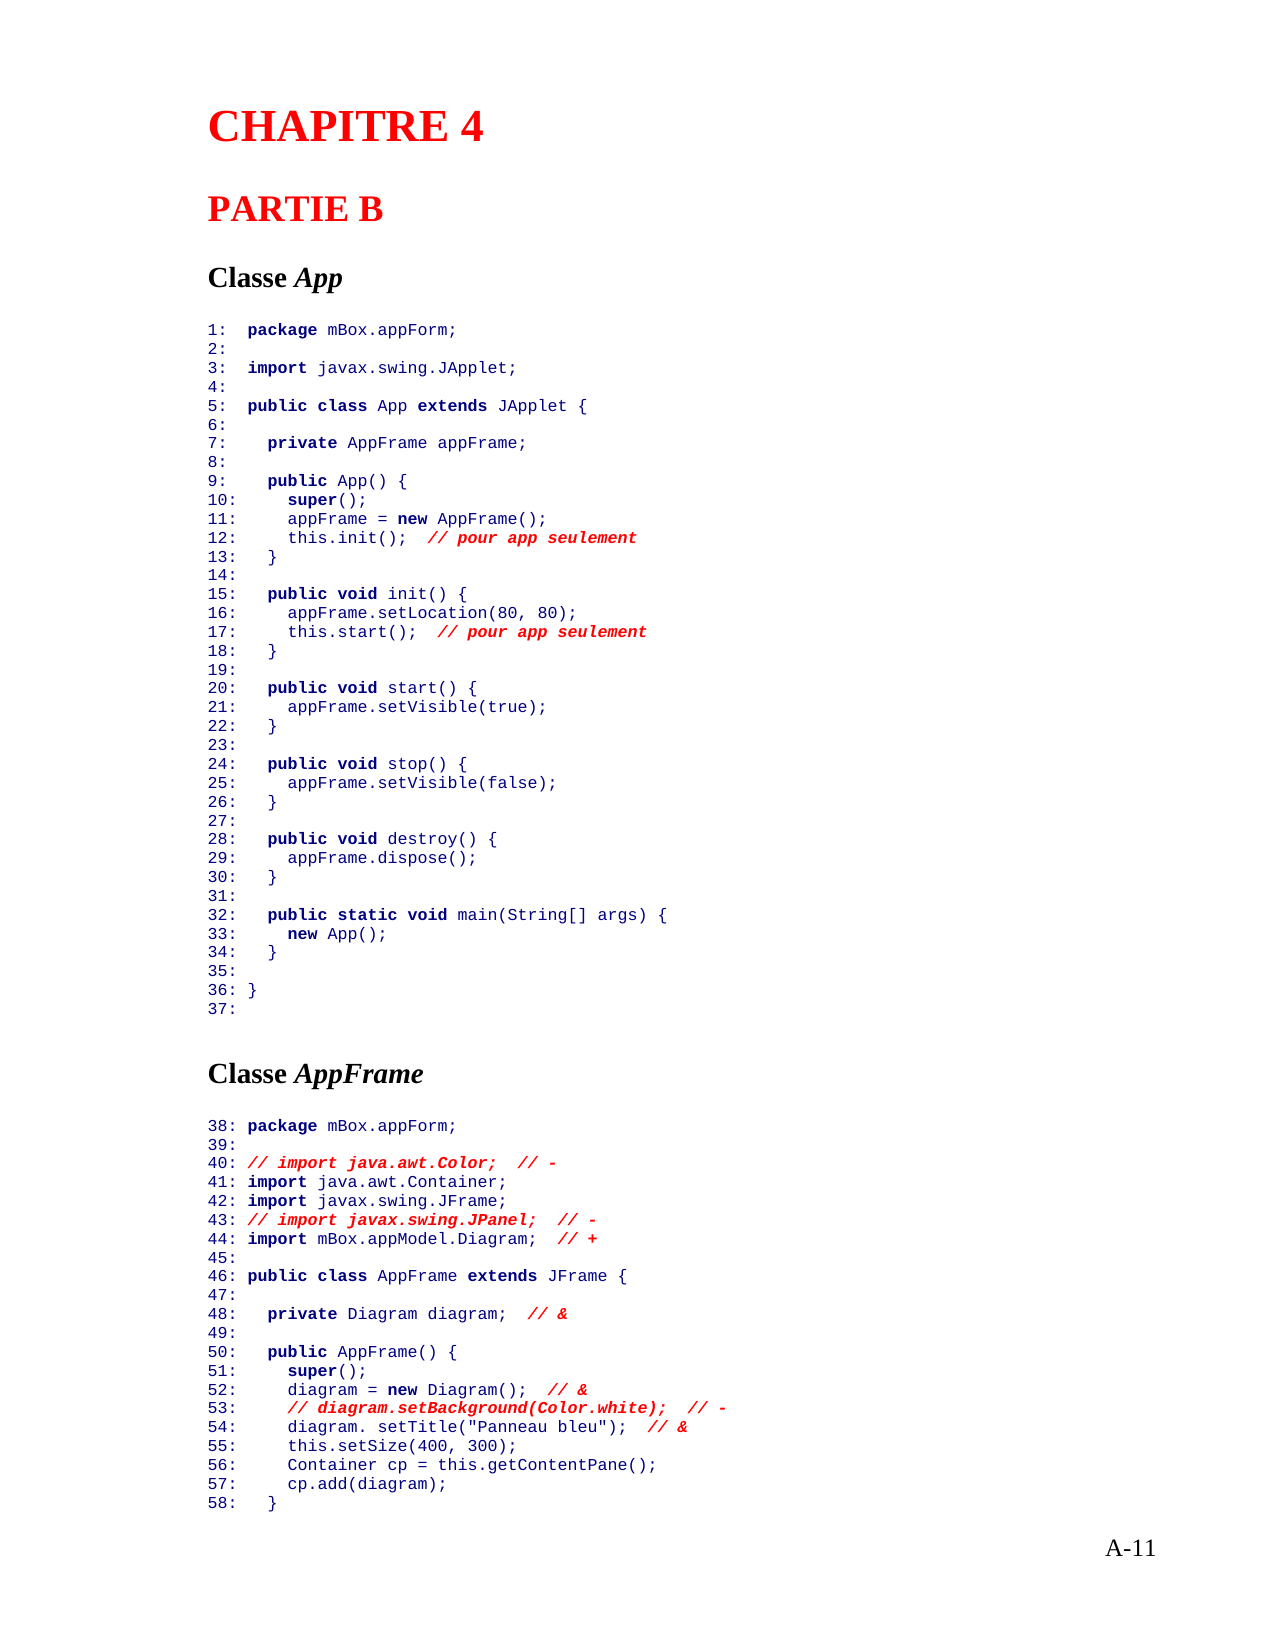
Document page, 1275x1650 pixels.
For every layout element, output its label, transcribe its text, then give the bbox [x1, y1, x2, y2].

text 6: [207, 416, 1156, 435]
text 17: this.start(); // pour app seulement [207, 623, 1156, 642]
text 27: [207, 812, 1156, 831]
text 24: public void stop() { [207, 756, 1156, 774]
text 49: [207, 1324, 1156, 1343]
text 8: [207, 454, 1156, 473]
text 25: appFrame.setVisible(false); [207, 774, 1156, 793]
text 47: [207, 1287, 1156, 1306]
text 34: } [207, 944, 1156, 963]
text 54: diagram. setTitle("Panneau bleu"); // & [207, 1419, 1156, 1438]
text Classe AppFrame [207, 1057, 1156, 1089]
text Classe App [207, 262, 1156, 294]
text 58: } [207, 1494, 1156, 1513]
text 20: public void start() { [207, 680, 1156, 699]
text 18: } [207, 642, 1156, 661]
text 23: [207, 737, 1156, 756]
text 51: super(); [207, 1362, 1156, 1381]
text 30: } [207, 869, 1156, 887]
text 52: diagram = new Diagram(); // & [207, 1381, 1156, 1400]
text 39: [207, 1136, 1156, 1155]
text 12: this.init(); // pour app seulement [207, 529, 1156, 548]
text 29: appFrame.dispose(); [207, 850, 1156, 869]
text 1: package mBox.appForm; [207, 322, 1156, 341]
text 40: // import java.awt.Color; // - [207, 1155, 1156, 1174]
text 5: public class App extends JApplet { [207, 397, 1156, 416]
text 57: cp.add(diagram); [207, 1475, 1156, 1494]
text 43: // import javax.swing.JPanel; // - [207, 1211, 1156, 1230]
text 3: import javax.swing.JApplet; [207, 359, 1156, 378]
text 31: [207, 887, 1156, 906]
text 46: public class AppFrame extends JFrame { [207, 1268, 1156, 1287]
text 56: Container cp = this.getContentPane(); [207, 1457, 1156, 1475]
subtitle PARTIE B [207, 188, 1156, 229]
text 33: new App(); [207, 925, 1156, 944]
text 36: } [207, 982, 1156, 1001]
text 55: this.setSize(400, 300); [207, 1438, 1156, 1457]
text 10: super(); [207, 492, 1156, 510]
text 16: appFrame.setLocation(80, 80); [207, 605, 1156, 623]
text 13: } [207, 548, 1156, 567]
text 21: appFrame.setVisible(true); [207, 699, 1156, 718]
text 53: // diagram.setBackground(Color.white); // - [207, 1400, 1156, 1419]
text 48: private Diagram diagram; // & [207, 1306, 1156, 1324]
text 15: public void init() { [207, 586, 1156, 605]
text 11: appFrame = new AppFrame(); [207, 510, 1156, 529]
text 7: private AppFrame appFrame; [207, 435, 1156, 454]
text 50: public AppFrame() { [207, 1343, 1156, 1362]
text 14: [207, 567, 1156, 586]
text 32: public static void main(String[] args) { [207, 906, 1156, 925]
text 19: [207, 661, 1156, 680]
text 45: [207, 1249, 1156, 1268]
text 28: public void destroy() { [207, 831, 1156, 850]
text 38: package mBox.appForm; [207, 1117, 1156, 1136]
text 4: [207, 378, 1156, 397]
text 2: [207, 341, 1156, 359]
text 35: [207, 963, 1156, 982]
text CHAPITRE 4 [207, 100, 1156, 151]
text 44: import mBox.appModel.Diagram; // + [207, 1230, 1156, 1249]
text 26: } [207, 793, 1156, 812]
text 9: public App() { [207, 473, 1156, 492]
text 37: [207, 1001, 1156, 1019]
text 42: import javax.swing.JFrame; [207, 1193, 1156, 1211]
text 41: import java.awt.Container; [207, 1174, 1156, 1193]
text 22: } [207, 718, 1156, 737]
